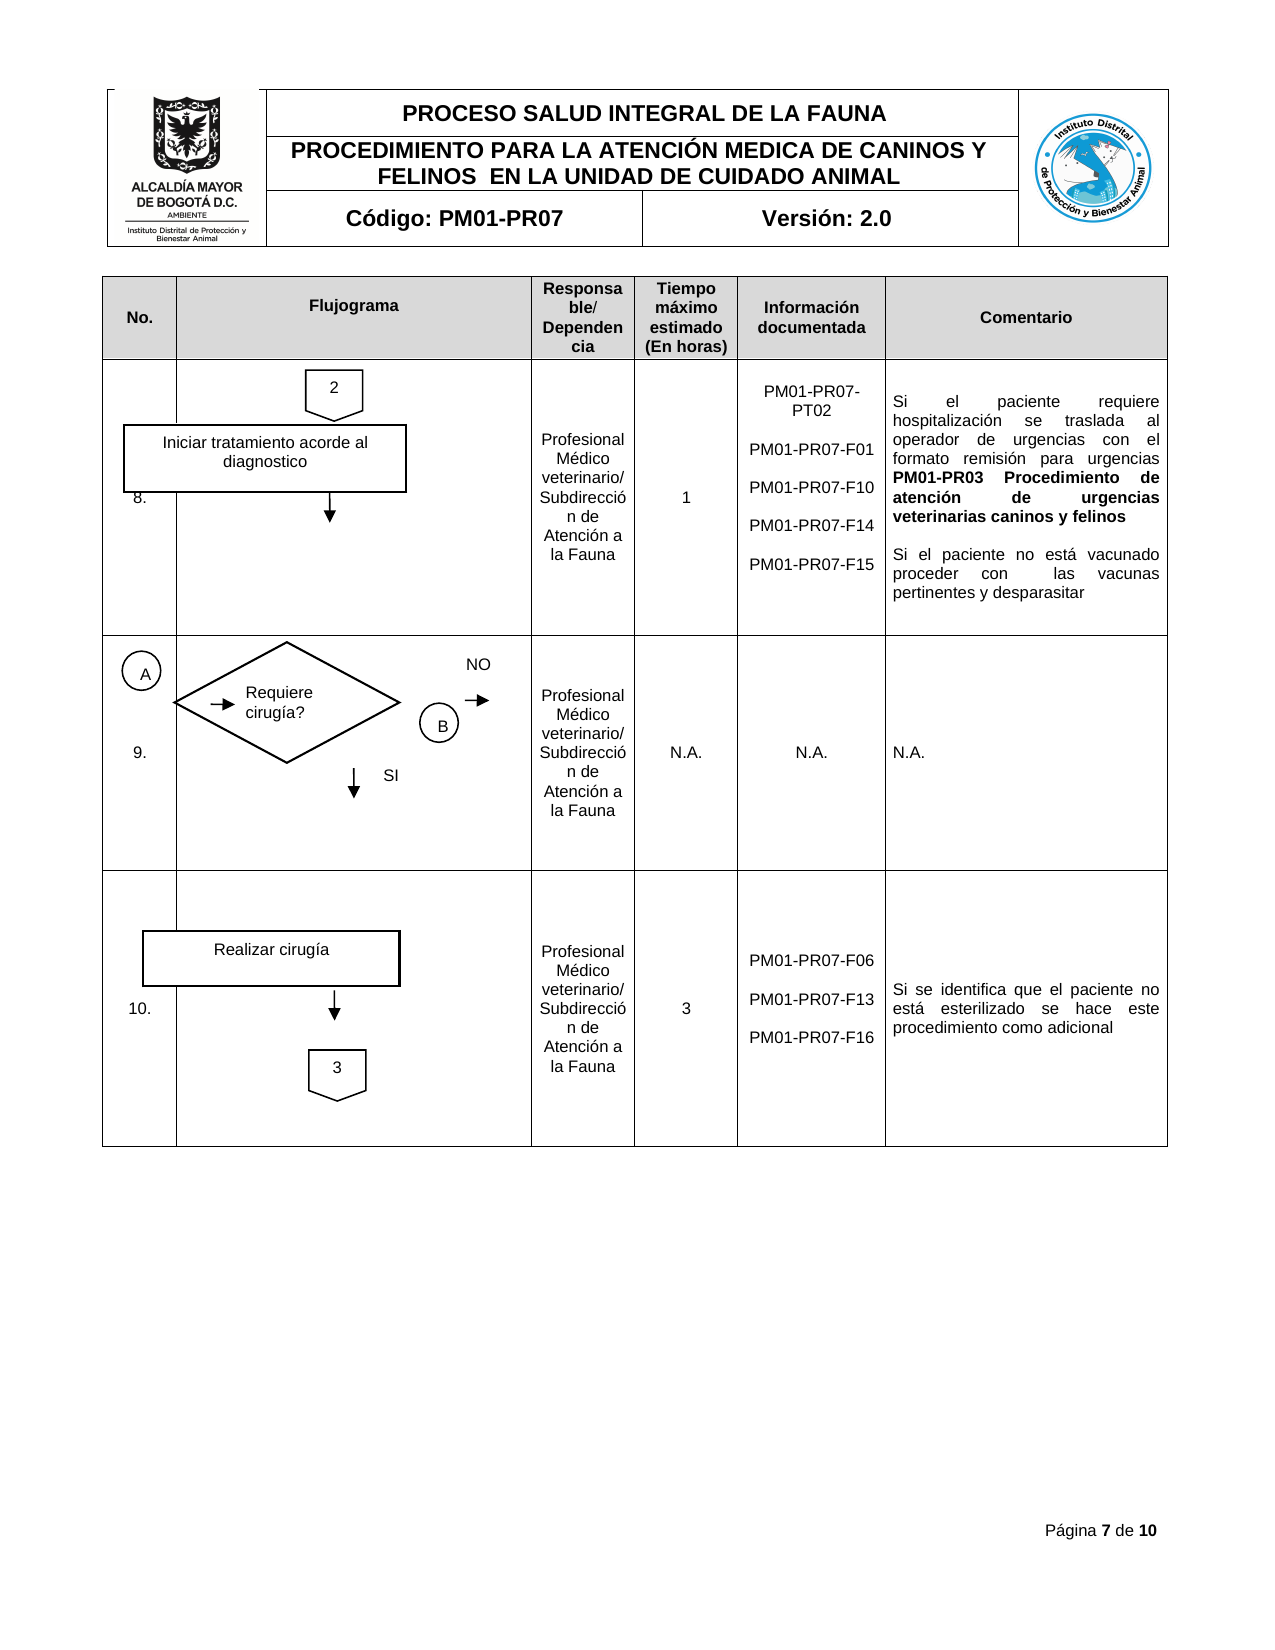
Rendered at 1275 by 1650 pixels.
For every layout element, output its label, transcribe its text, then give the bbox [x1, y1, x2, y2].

table_header Flujograma [177, 277, 531, 358]
table_cell Profesional Médico veterinario/ Subdirección de Atención a la Fauna [532, 636, 634, 870]
picture [1032, 111, 1154, 225]
table_header Responsable/ Dependencia [532, 277, 634, 358]
table_cell 9. [103, 636, 176, 870]
table_cell [178, 644, 396, 761]
table_cell PM01-PR07-F06 PM01-PR07-F13 PM01-PR07-F16 [738, 871, 885, 1146]
table_cell 8. [103, 360, 176, 634]
table_cell N.A. [635, 636, 737, 870]
table_cell Profesional Médico veterinario/ Subdirección de Atención a la Fauna [532, 871, 634, 1146]
table_cell Si el paciente requiere hospitalización se traslada al operador de urgencias con el formato remisión para urgencias PM01-PR03 Procedimiento de atención de urgencias veterinarias caninos y felinos Si el paciente no está vacunado proceder con las vacunas pertinentes y desparasitar [886, 360, 1167, 634]
table_cell Profesional Médico veterinario/ Subdirección de Atención a la Fauna [532, 360, 634, 634]
table_cell N.A. [886, 636, 1167, 870]
table_cell [125, 426, 405, 491]
table_cell [177, 871, 531, 1146]
table_cell 1 [635, 360, 737, 634]
table_cell [177, 636, 531, 870]
table_header Información documentada [738, 277, 885, 358]
table_cell 3 [635, 871, 737, 1146]
picture [114, 89, 259, 246]
table_cell PM01-PR07-PT02 PM01-PR07-F01 PM01-PR07-F10 PM01-PR07-F14 PM01-PR07-F15 [738, 360, 885, 634]
table_header Comentario [886, 277, 1167, 358]
table_cell N.A. [738, 636, 885, 870]
table_cell 10. [103, 871, 176, 1146]
table_cell [144, 932, 398, 985]
table_header No. [103, 277, 176, 358]
table_header Tiempo máximo estimado (En horas) [635, 277, 737, 358]
table_cell Si se identifica que el paciente no está esterilizado se hace este procedimiento como adicional [886, 871, 1167, 1146]
table_cell [177, 360, 531, 634]
